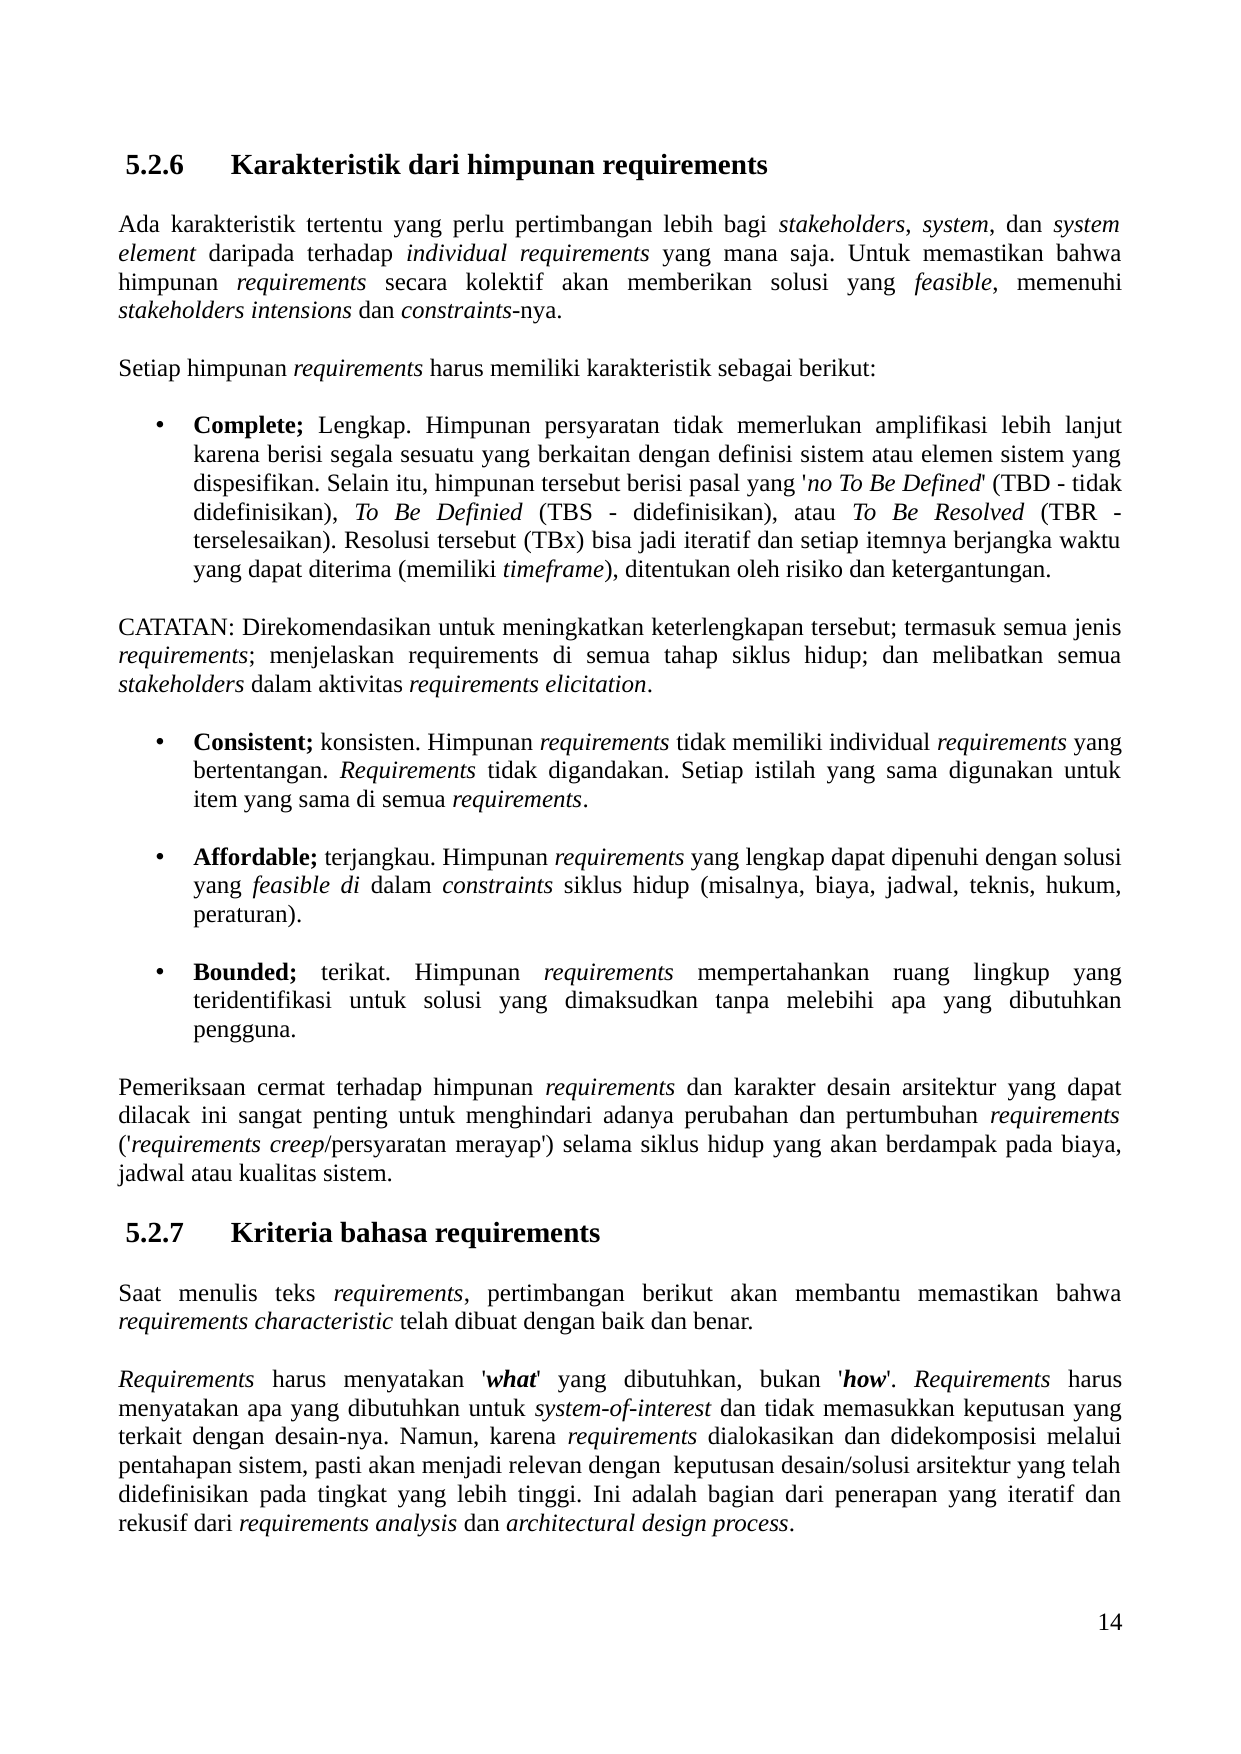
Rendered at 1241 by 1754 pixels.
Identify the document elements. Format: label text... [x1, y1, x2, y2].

list Kriteria bahasa requirements [118, 1215, 1122, 1249]
text Requirements harus menyatakan 'what' yang dibutuhkan, bukan 'how'. Requirements harus menyatakan apa yang dibutuhkan untuk system-of-interest dan tidak memasukkan keputusan yang terkait dengan desain-nya. Namun, karena requirements dialokasikan dan didekomposisi melalui pentahapan sistem, pasti akan menjadi relevan dengan keputusan desain/solusi arsitektur yang telah didefinisikan pada tingkat yang lebih tinggi. Ini adalah bagian dari penerapan yang iteratif dan rekusif dari requirements analysis dan architectural design process. [118, 1364, 1122, 1536]
list Complete; Lengkap. Himpunan persyaratan tidak memerlukan amplifikasi lebih lanjut karena berisi segala sesuatu yang berkaitan dengan definisi sistem atau elemen sistem yang dispesifikan. Selain itu, himpunan tersebut berisi pasal yang 'no To Be Defined' (TBD - tidak didefinisikan), To Be Definied (TBS - didefinisikan), atau To Be Resolved (TBR - terselesaikan). Resolusi tersebut (TBx) bisa jadi iteratif dan setiap itemnya berjangka waktu yang dapat diterima (memiliki timeframe), ditentukan oleh risiko dan ketergantungan. [156, 410, 1122, 583]
list Affordable; terjangkau. Himpunan requirements yang lengkap dapat dipenuhi dengan solusi yang feasible di dalam constraints siklus hidup (misalnya, biaya, jadwal, teknis, hukum, peraturan). [156, 842, 1122, 928]
text Pemeriksaan cermat terhadap himpunan requirements dan karakter desain arsitektur yang dapat dilacak ini sangat penting untuk menghindari adanya perubahan dan pertumbuhan requirements ('requirements creep/persyaratan merayap') selama siklus hidup yang akan berdampak pada biaya, jadwal atau kualitas sistem. [118, 1072, 1122, 1187]
list Karakteristik dari himpunan requirements [118, 147, 1122, 180]
text CATATAN: Direkomendasikan untuk meningkatkan keterlengkapan tersebut; termasuk semua jenis requirements; menjelaskan requirements di semua tahap siklus hidup; dan melibatkan semua stakeholders dalam aktivitas requirements elicitation. [118, 612, 1122, 698]
text Ada karakteristik tertentu yang perlu pertimbangan lebih bagi stakeholders, system, dan system element daripada terhadap individual requirements yang mana saja. Untuk memastikan bahwa himpunan requirements secara kolektif akan memberikan solusi yang feasible, memenuhi stakeholders intensions dan constraints-nya. [118, 209, 1122, 324]
list Consistent; konsisten. Himpunan requirements tidak memiliki individual requirements yang bertentangan. Requirements tidak digandakan. Setiap istilah yang sama digunakan untuk item yang sama di semua requirements. [156, 727, 1122, 813]
list Bounded; terikat. Himpunan requirements mempertahankan ruang lingkup yang teridentifikasi untuk solusi yang dimaksudkan tanpa melebihi apa yang dibutuhkan pengguna. [156, 957, 1122, 1043]
text Setiap himpunan requirements harus memiliki karakteristik sebagai berikut: [118, 353, 1122, 382]
text Saat menulis teks requirements, pertimbangan berikut akan membantu memastikan bahwa requirements characteristic telah dibuat dengan baik dan benar. [118, 1278, 1122, 1335]
